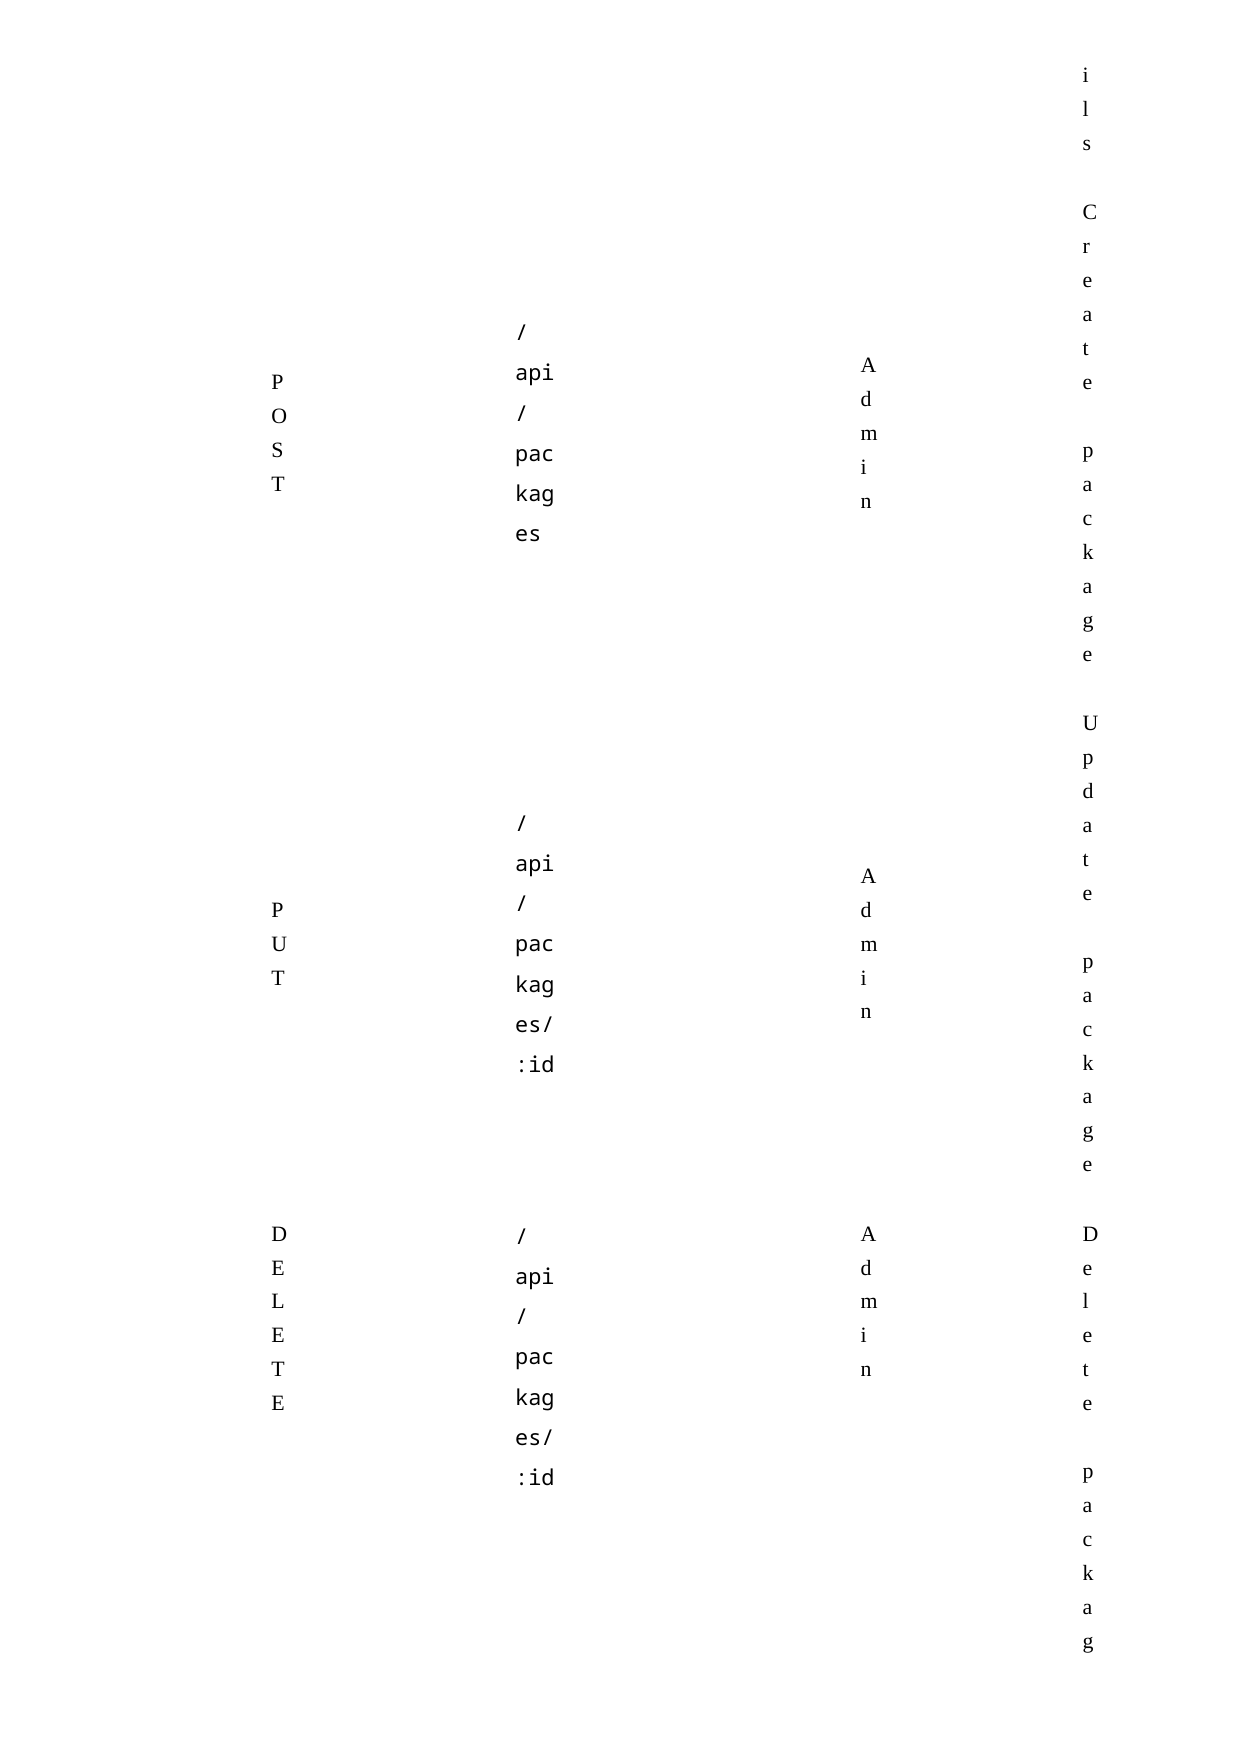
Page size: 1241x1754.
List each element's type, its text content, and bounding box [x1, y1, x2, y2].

table_cell ils [929, 59, 1203, 196]
table_cell [362, 59, 707, 196]
table_cell [118, 59, 362, 196]
table_cell Update package [929, 707, 1203, 1218]
table_cell Admin [708, 196, 929, 707]
table_cell POST [118, 196, 362, 707]
table_cell Delete packag [929, 1218, 1203, 1656]
table_cell /api/packages/:id [362, 707, 707, 1218]
table_cell Create package [929, 196, 1203, 707]
table_cell /api/packages [362, 196, 707, 707]
table_cell Admin [708, 1218, 929, 1656]
table_cell /api/packages/:id [362, 1218, 707, 1656]
table_cell PUT [118, 707, 362, 1218]
table_cell DELETE [118, 1218, 362, 1656]
table_cell Admin [708, 707, 929, 1218]
table_cell [708, 59, 929, 196]
